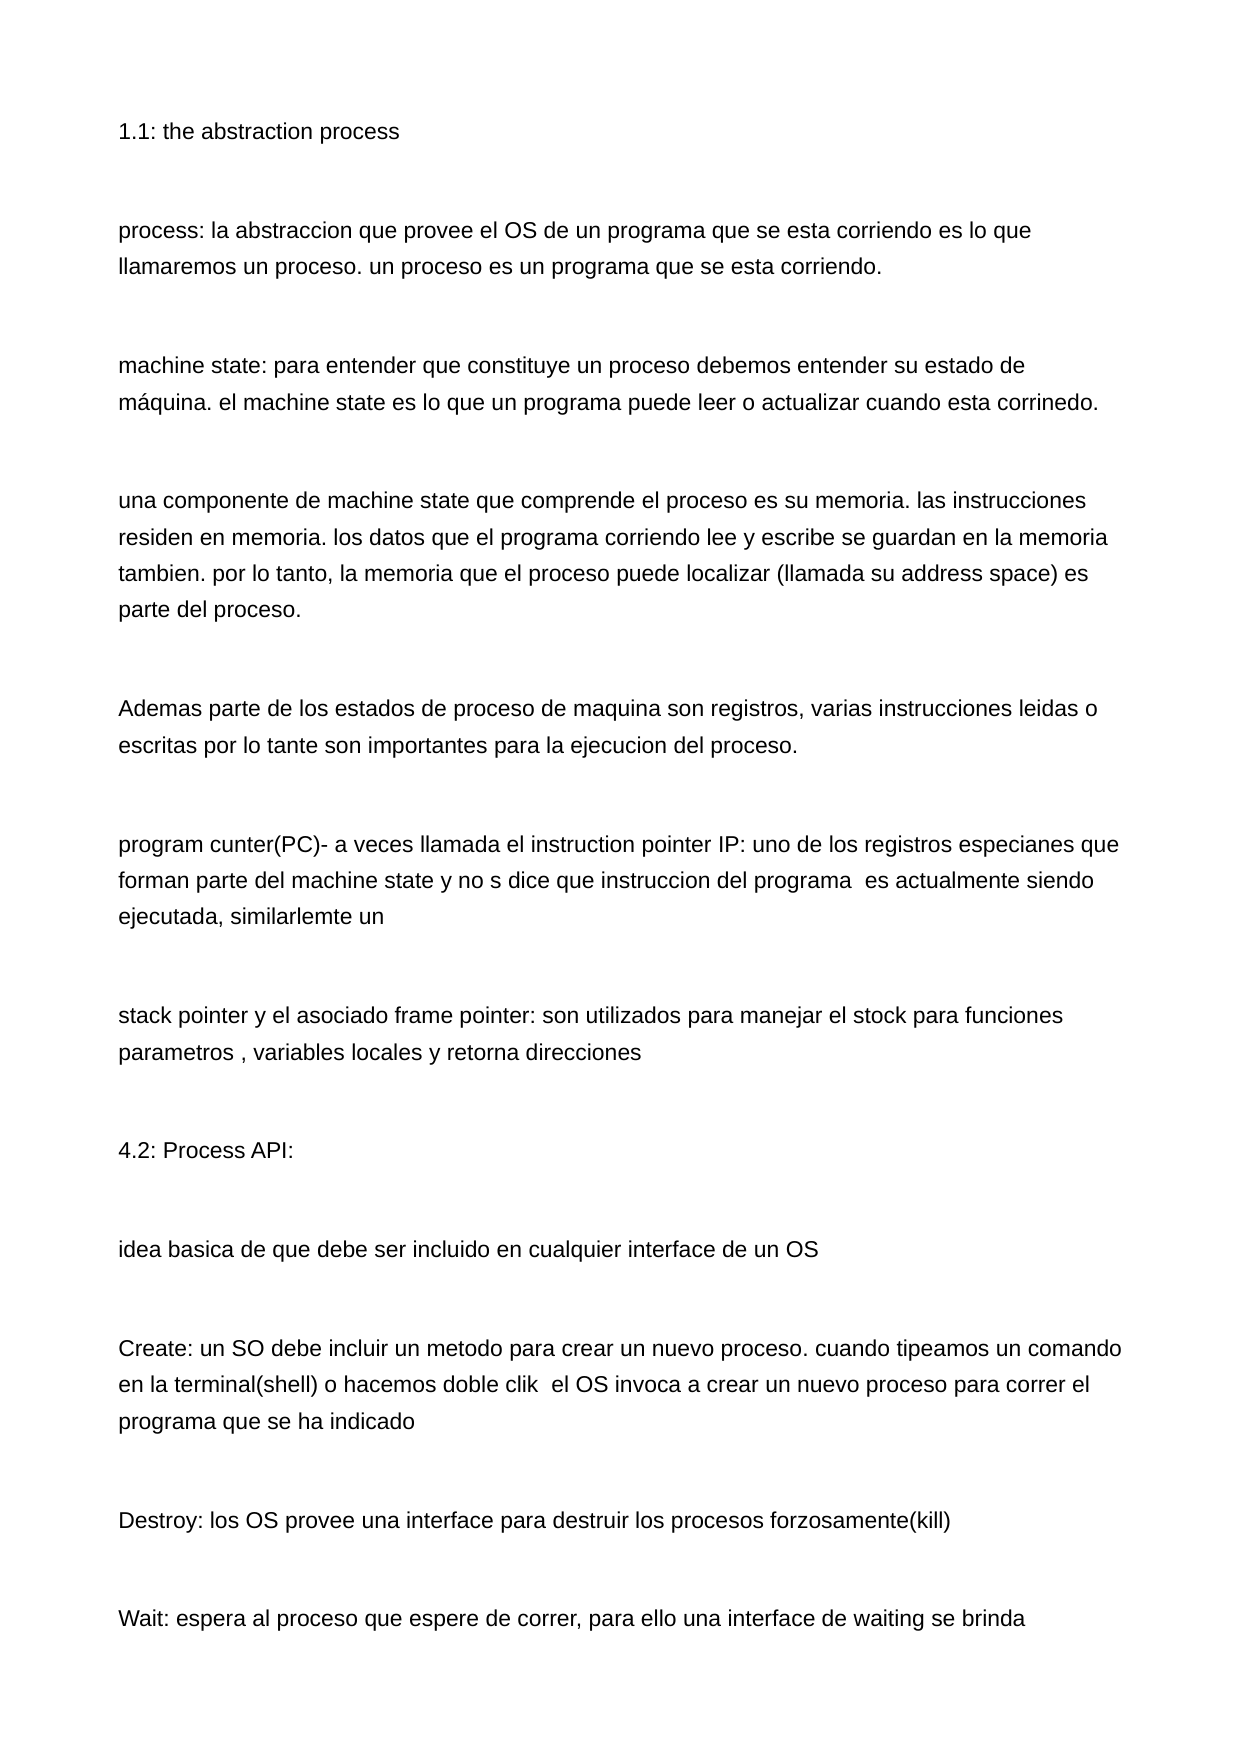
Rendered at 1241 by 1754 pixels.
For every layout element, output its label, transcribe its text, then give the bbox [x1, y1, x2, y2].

text stack pointer y el asociado frame pointer: son utilizados para manejar el stock para funciones parametros , variables locales y retorna direcciones [118, 1002, 1122, 1065]
text Wait: espera al proceso que espere de correr, para ello una interface de waiting se brinda [118, 1605, 1122, 1632]
text Destroy: los OS provee una interface para destruir los procesos forzosamente(kill) [118, 1507, 1122, 1533]
text Ademas parte de los estados de proceso de maquina son registros, varias instrucciones leidas o escritas por lo tante son importantes para la ejecucion del proceso. [118, 695, 1122, 758]
text 1.1: the abstraction process [118, 118, 1122, 144]
text machine state: para entender que constituye un proceso debemos entender su estado de máquina. el machine state es lo que un programa puede leer o actualizar cuando esta corrinedo. [118, 352, 1122, 415]
text program cunter(PC)- a veces llamada el instruction pointer IP: uno de los registros especianes que forman parte del machine state y no s dice que instruccion del programa es actualmente siendo ejecutada, similarlemte un [118, 831, 1122, 929]
text process: la abstraccion que provee el OS de un programa que se esta corriendo es lo que llamaremos un proceso. un proceso es un programa que se esta corriendo. [118, 217, 1122, 280]
text una componente de machine state que comprende el proceso es su memoria. las instrucciones residen en memoria. los datos que el programa corriendo lee y escribe se guardan en la memoria tambien. por lo tanto, la memoria que el proceso puede localizar (llamada su address space) es parte del proceso. [118, 487, 1122, 623]
text Create: un SO debe incluir un metodo para crear un nuevo proceso. cuando tipeamos un comando en la terminal(shell) o hacemos doble clik el OS invoca a crear un nuevo proceso para correr el programa que se ha indicado [118, 1335, 1122, 1434]
text 4.2: Process API: [118, 1137, 1122, 1164]
text idea basica de que debe ser incluido en cualquier interface de un OS [118, 1236, 1122, 1262]
